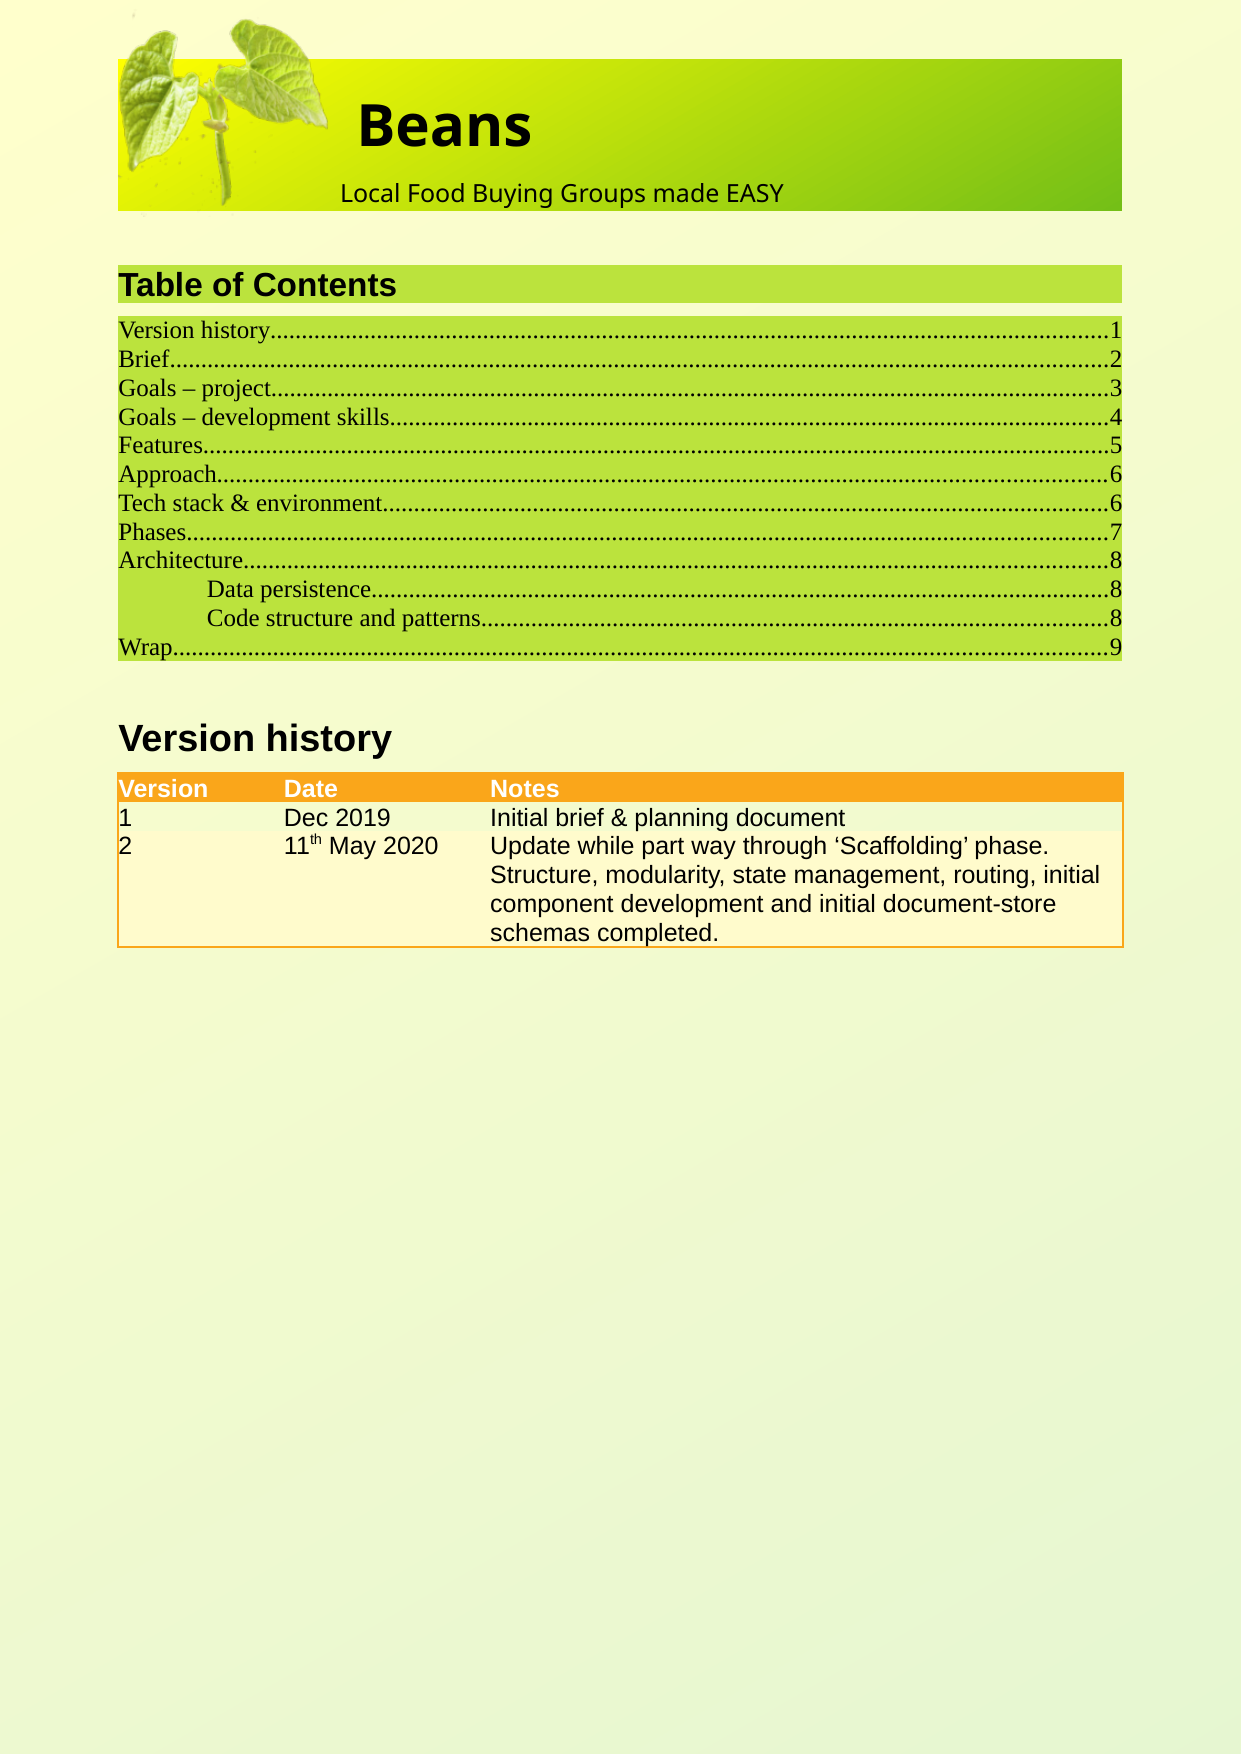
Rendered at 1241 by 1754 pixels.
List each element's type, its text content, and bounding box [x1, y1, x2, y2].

text Brief 2 [118, 344, 1122, 373]
table_cell 2 [119, 831, 284, 946]
table_header Notes [490, 774, 1122, 802]
table_cell Update while part way through ‘Scaffolding’ phase. Structure, modularity, state management, routing, initial component development and initial document-store schemas completed. [490, 831, 1122, 946]
text Architecture 8 [118, 546, 1122, 574]
text Data persistence 8 [207, 574, 1122, 603]
text Features 5 [118, 431, 1122, 459]
table_cell 11th May 2020 [284, 831, 490, 946]
table_header Date [284, 774, 490, 802]
subtitle Version history [118, 716, 1122, 760]
text Phases 7 [118, 517, 1122, 546]
text Version history 1 [118, 316, 1122, 344]
text Approach 6 [118, 459, 1122, 488]
text Wrap 9 [118, 632, 1122, 661]
table_cell Dec 2019 [284, 803, 490, 831]
text Tech stack & environment 6 [118, 488, 1122, 517]
table_cell Initial brief & planning document [490, 803, 1122, 831]
text Goals – project 3 [118, 373, 1122, 402]
subtitle Table of Contents [118, 264, 1122, 303]
table_header Version [119, 774, 284, 802]
table_cell 1 [119, 803, 284, 831]
text Goals – development skills 4 [118, 402, 1122, 431]
text Code structure and patterns 8 [207, 603, 1122, 632]
